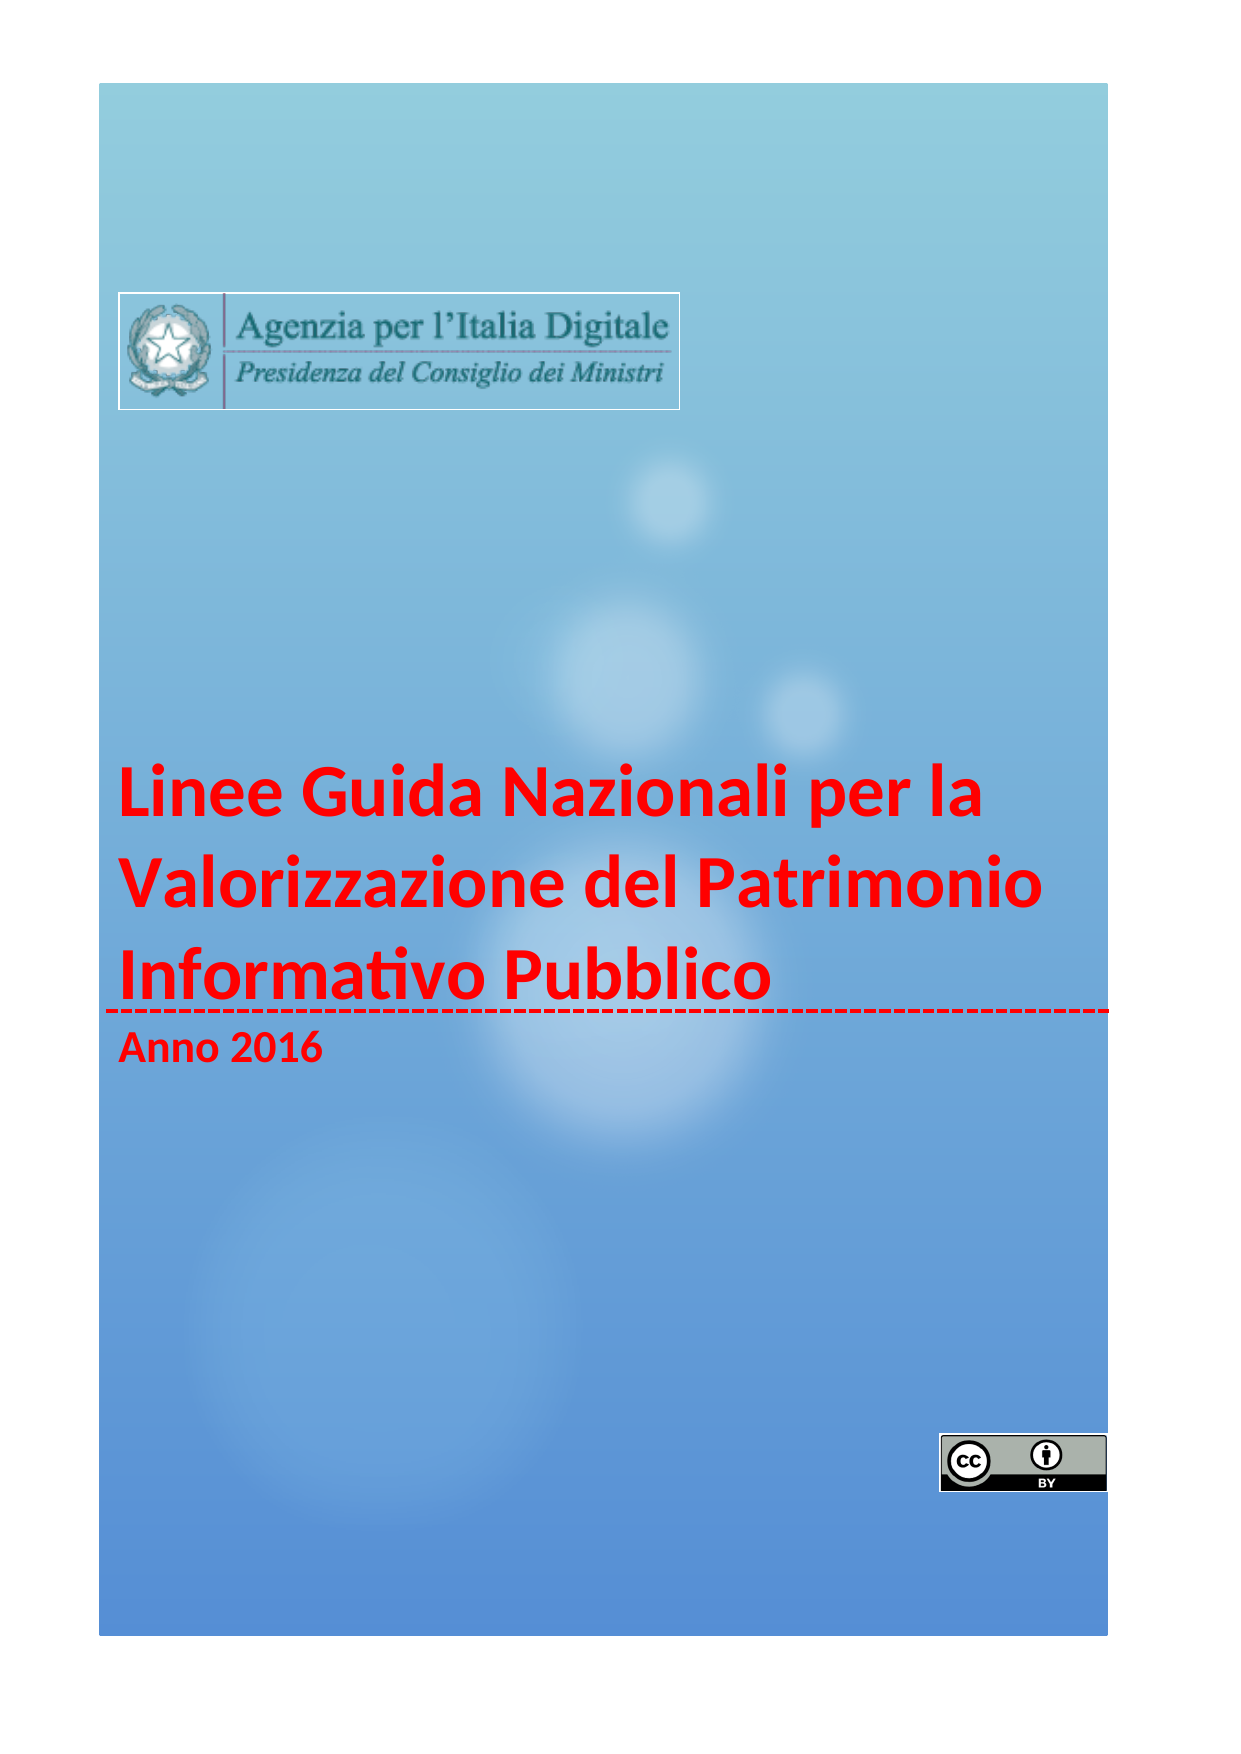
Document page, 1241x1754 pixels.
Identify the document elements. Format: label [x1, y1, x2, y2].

picture [940, 1435, 1107, 1491]
picture [178, 892, 186, 901]
picture [859, 786, 874, 794]
picture [119, 293, 679, 409]
picture [178, 877, 186, 887]
picture [178, 425, 877, 1536]
picture [859, 799, 877, 809]
